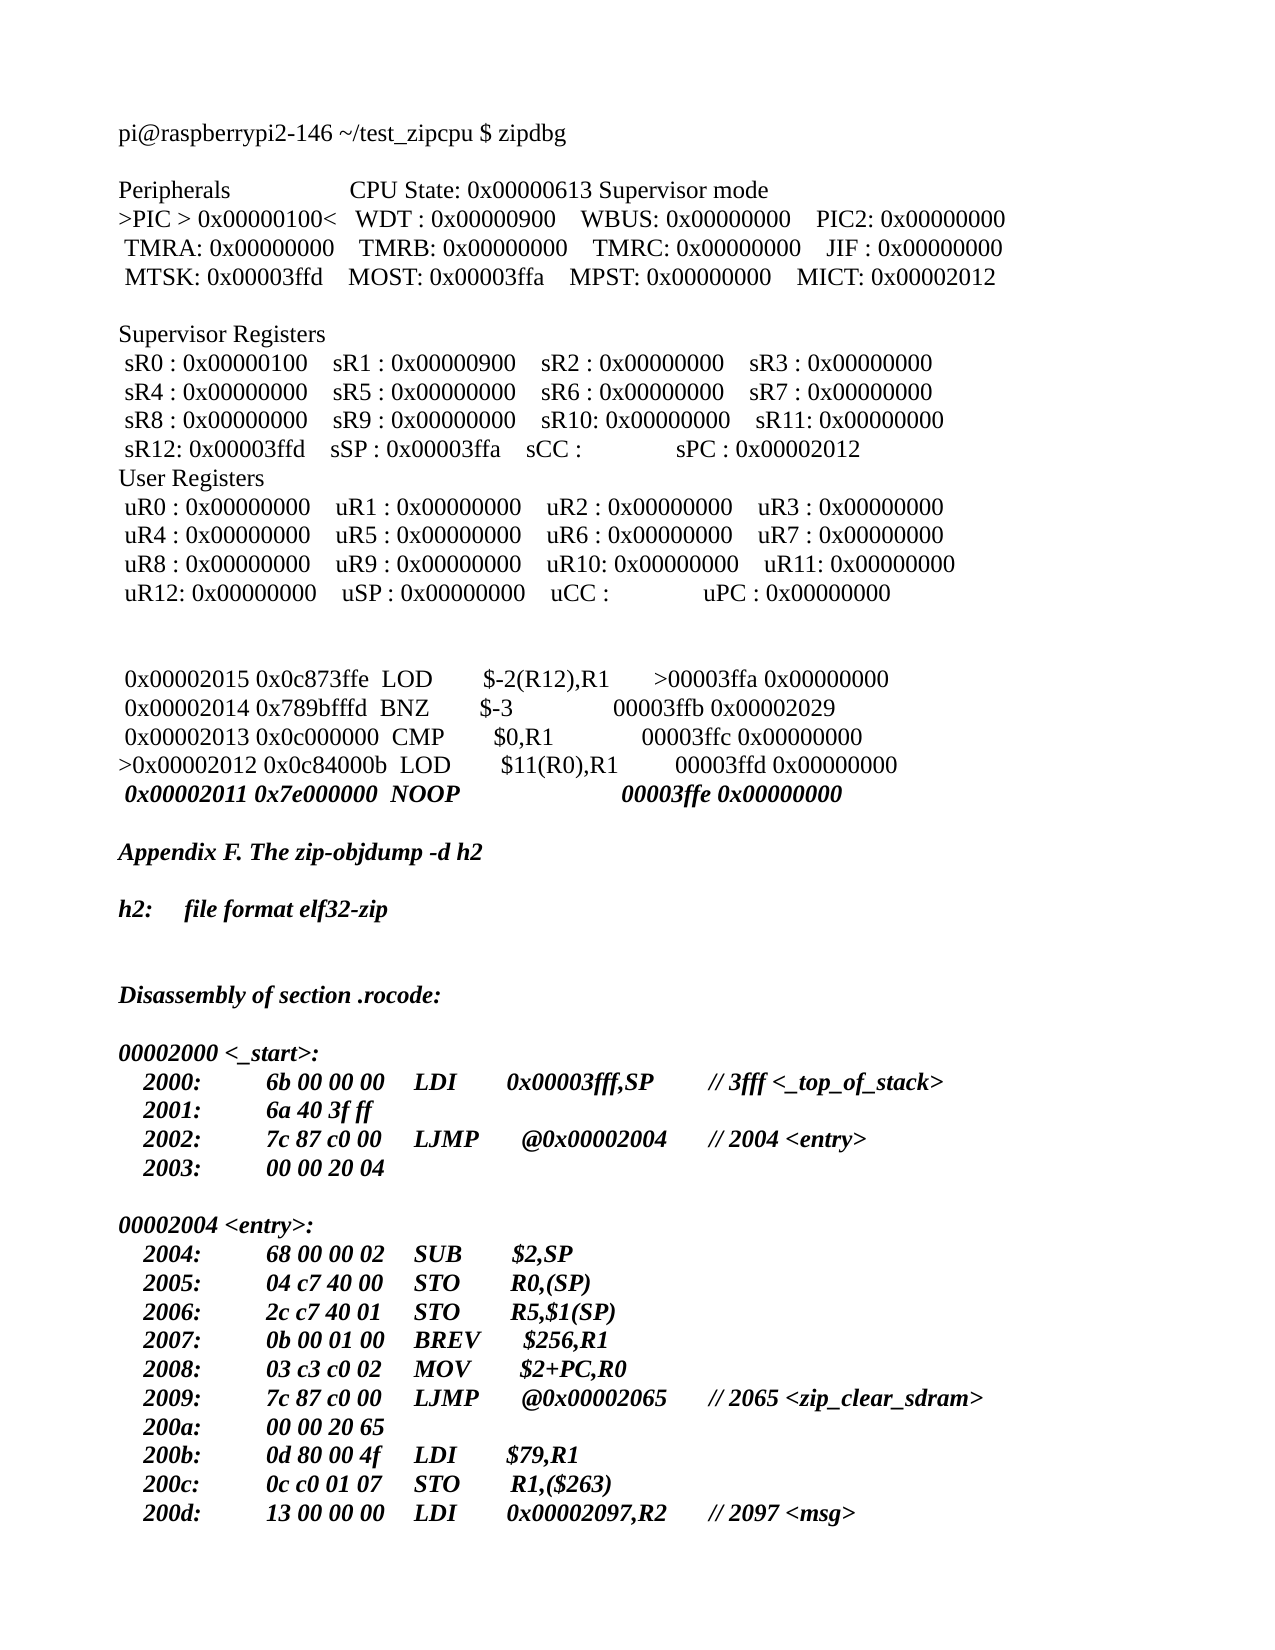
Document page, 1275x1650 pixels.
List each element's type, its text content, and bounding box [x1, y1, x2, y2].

text 200a: 00 00 20 65 [118, 1412, 1157, 1441]
text 2009: 7c 87 c0 00 LJMP @0x00002065 // 2065 <zip_clear_sdram> [118, 1383, 1157, 1412]
text 2004: 68 00 00 02 SUB $2,SP [118, 1239, 1157, 1268]
text 2002: 7c 87 c0 00 LJMP @0x00002004 // 2004 <entry> [118, 1124, 1157, 1153]
text uR8 : 0x00000000 uR9 : 0x00000000 uR10: 0x00000000 uR11: 0x00000000 [118, 549, 1157, 578]
text 2008: 03 c3 c0 02 MOV $2+PC,R0 [118, 1354, 1157, 1383]
text >0x00002012 0x0c84000b LOD $11(R0),R1 00003ffd 0x00000000 [118, 751, 1157, 779]
text Supervisor Registers [118, 319, 1157, 348]
text 200b: 0d 80 00 4f LDI $79,R1 [118, 1441, 1157, 1469]
text 2001: 6a 40 3f ff [118, 1096, 1157, 1124]
text 0x00002015 0x0c873ffe LOD $-2(R12),R1 >00003ffa 0x00000000 [118, 664, 1157, 693]
text uR0 : 0x00000000 uR1 : 0x00000000 uR2 : 0x00000000 uR3 : 0x00000000 [118, 492, 1157, 521]
text TMRA: 0x00000000 TMRB: 0x00000000 TMRC: 0x00000000 JIF : 0x00000000 [118, 233, 1157, 262]
text Peripherals CPU State: 0x00000613 Supervisor mode [118, 176, 1157, 204]
text 2007: 0b 00 01 00 BREV $256,R1 [118, 1326, 1157, 1354]
text 00002000 <_start>: [118, 1038, 1157, 1067]
text 2003: 00 00 20 04 [118, 1153, 1157, 1182]
text h2: file format elf32-zip [118, 894, 1157, 923]
text uR12: 0x00000000 uSP : 0x00000000 uCC : uPC : 0x00000000 [118, 578, 1157, 607]
text Appendix F. The zip-objdump -d h2 [118, 837, 1157, 866]
text MTSK: 0x00003ffd MOST: 0x00003ffa MPST: 0x00000000 MICT: 0x00002012 [118, 262, 1157, 291]
text User Registers [118, 463, 1157, 492]
text Disassembly of section .rocode: [118, 981, 1157, 1009]
text 200d: 13 00 00 00 LDI 0x00002097,R2 // 2097 <msg> [118, 1498, 1157, 1527]
text sR4 : 0x00000000 sR5 : 0x00000000 sR6 : 0x00000000 sR7 : 0x00000000 [118, 377, 1157, 406]
text 0x00002011 0x7e000000 NOOP 00003ffe 0x00000000 [118, 779, 1157, 808]
text uR4 : 0x00000000 uR5 : 0x00000000 uR6 : 0x00000000 uR7 : 0x00000000 [118, 521, 1157, 549]
text 2005: 04 c7 40 00 STO R0,(SP) [118, 1268, 1157, 1297]
text pi@raspberrypi2-146 ~/test_zipcpu $ zipdbg [118, 118, 1157, 147]
text 2006: 2c c7 40 01 STO R5,$1(SP) [118, 1297, 1157, 1326]
text sR12: 0x00003ffd sSP : 0x00003ffa sCC : sPC : 0x00002012 [118, 434, 1157, 463]
text 200c: 0c c0 01 07 STO R1,($263) [118, 1469, 1157, 1498]
text sR8 : 0x00000000 sR9 : 0x00000000 sR10: 0x00000000 sR11: 0x00000000 [118, 406, 1157, 434]
text 00002004 <entry>: [118, 1211, 1157, 1239]
text 0x00002013 0x0c000000 CMP $0,R1 00003ffc 0x00000000 [118, 722, 1157, 751]
text sR0 : 0x00000100 sR1 : 0x00000900 sR2 : 0x00000000 sR3 : 0x00000000 [118, 348, 1157, 377]
text >PIC > 0x00000100< WDT : 0x00000900 WBUS: 0x00000000 PIC2: 0x00000000 [118, 204, 1157, 233]
text 0x00002014 0x789bfffd BNZ $-3 00003ffb 0x00002029 [118, 693, 1157, 722]
text 2000: 6b 00 00 00 LDI 0x00003fff,SP // 3fff <_top_of_stack> [118, 1067, 1157, 1096]
